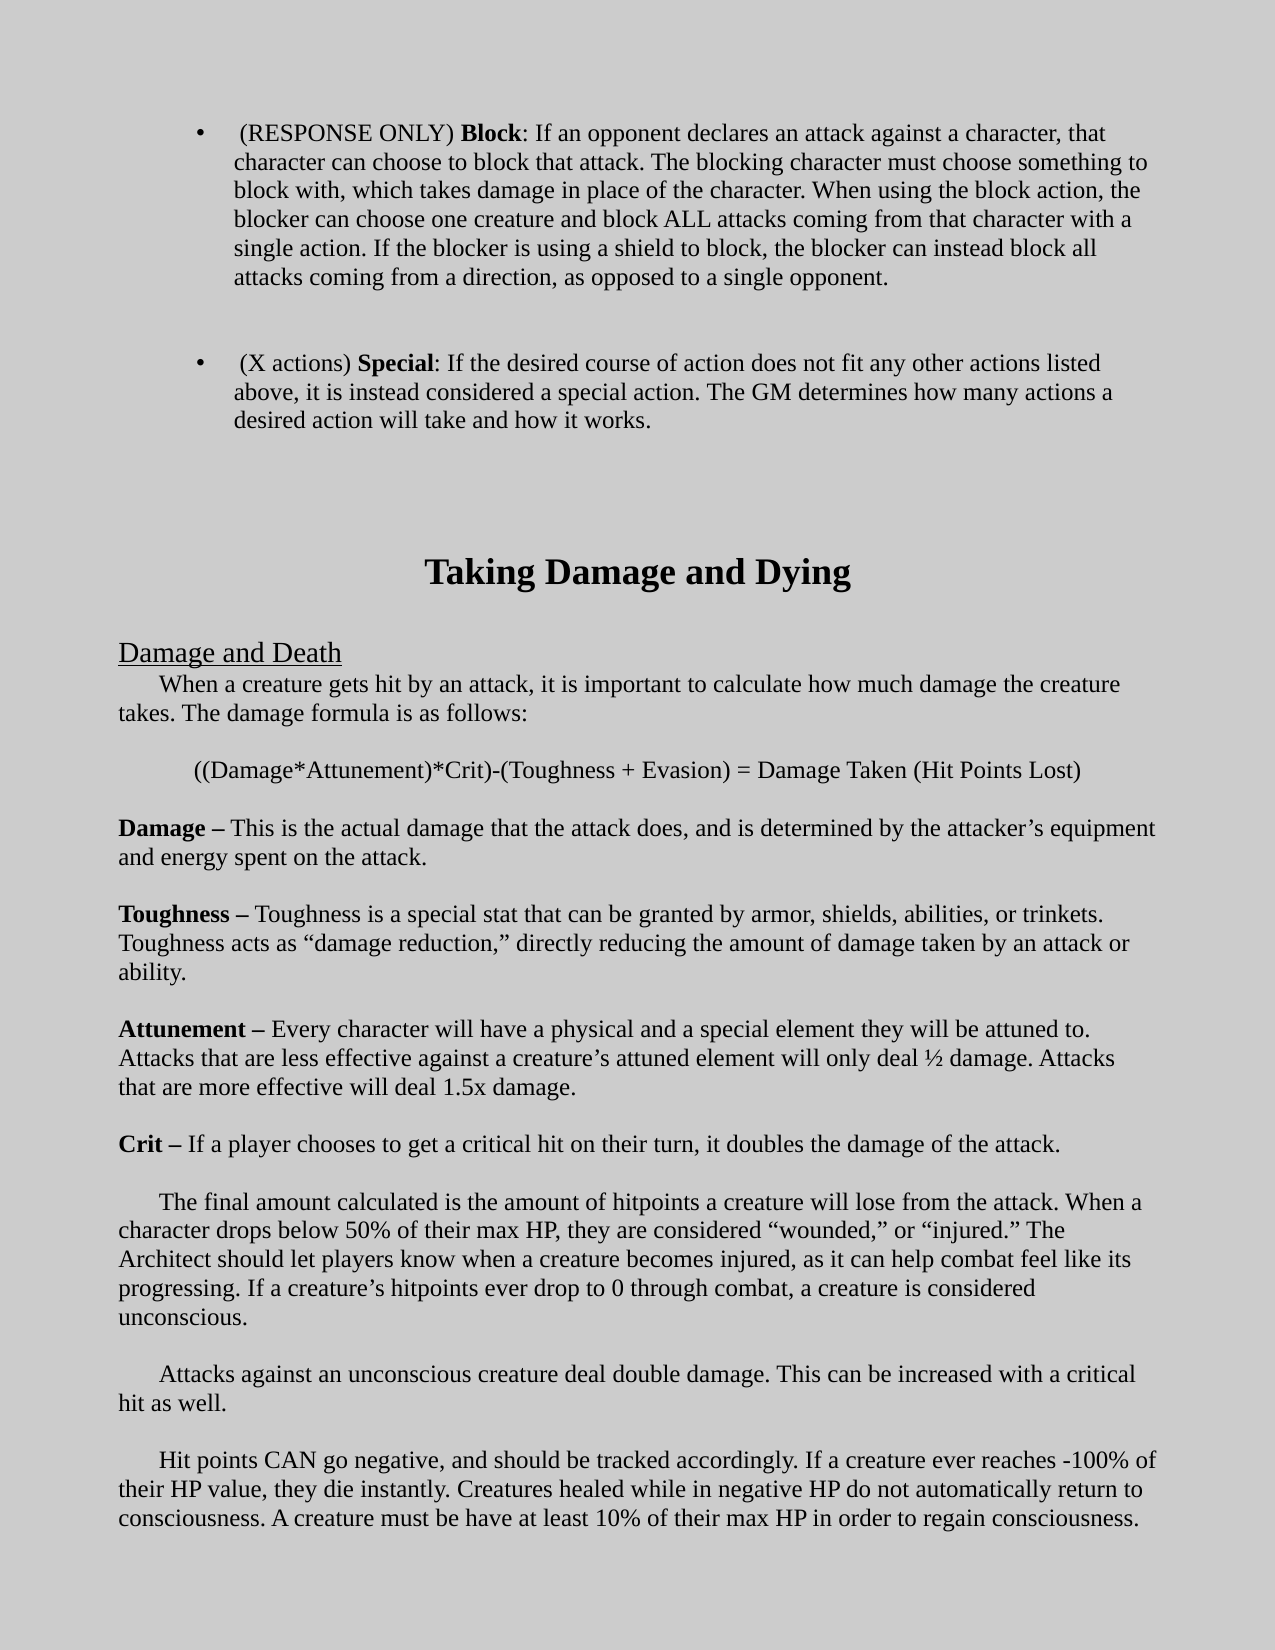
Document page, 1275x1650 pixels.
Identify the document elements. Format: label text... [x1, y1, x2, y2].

text Crit – If a player chooses to get a critical hit on their turn, it doubles the damage of the attack. [118, 1129, 1157, 1158]
text When a creature gets hit by an attack, it is important to calculate how much damage the creature takes. The damage formula is as follows: [118, 669, 1157, 727]
text Toughness – Toughness is a special stat that can be granted by armor, shields, abilities, or trinkets. Toughness acts as “damage reduction,” directly reducing the amount of damage taken by an attack or ability. [118, 899, 1157, 985]
text ((Damage*Attunement)*Crit)-(Toughness + Evasion) = Damage Taken (Hit Points Lost) [118, 755, 1157, 784]
text Damage – This is the actual damage that the attack does, and is determined by the attacker’s equipment and energy spent on the attack. [118, 813, 1157, 870]
text The final amount calculated is the amount of hitpoints a creature will lose from the attack. When a character drops below 50% of their max HP, they are considered “wounded,” or “injured.” The Architect should let players know when a creature becomes injured, as it can help combat feel like its progressing. If a creature’s hitpoints ever drop to 0 through combat, a creature is considered unconscious. [118, 1187, 1157, 1330]
list (RESPONSE ONLY) Block: If an opponent declares an attack against a character, that character can choose to block that attack. The blocking character must choose something to block with, which takes damage in place of the character. When using the block action, the blocker can choose one creature and block ALL attacks coming from that character with a single action. If the blocker is using a shield to block, the blocker can instead block all attacks coming from a direction, as opposed to a single opponent. [196, 118, 1157, 291]
text Taking Damage and Dying [118, 549, 1157, 592]
text Hit points CAN go negative, and should be tracked accordingly. If a creature ever reaches -100% of their HP value, they die instantly. Creatures healed while in negative HP do not automatically return to consciousness. A creature must be have at least 10% of their max HP in order to regain consciousness. [118, 1445, 1157, 1532]
text Damage and Death [118, 636, 1157, 669]
text Attunement – Every character will have a physical and a special element they will be attuned to. Attacks that are less effective against a creature’s attuned element will only deal ½ damage. Attacks that are more effective will deal 1.5x damage. [118, 1014, 1157, 1100]
list (X actions) Special: If the desired course of action does not fit any other actions listed above, it is instead considered a special action. The GM determines how many actions a desired action will take and how it works. [196, 348, 1157, 434]
text Attacks against an unconscious creature deal double damage. This can be increased with a critical hit as well. [118, 1359, 1157, 1417]
